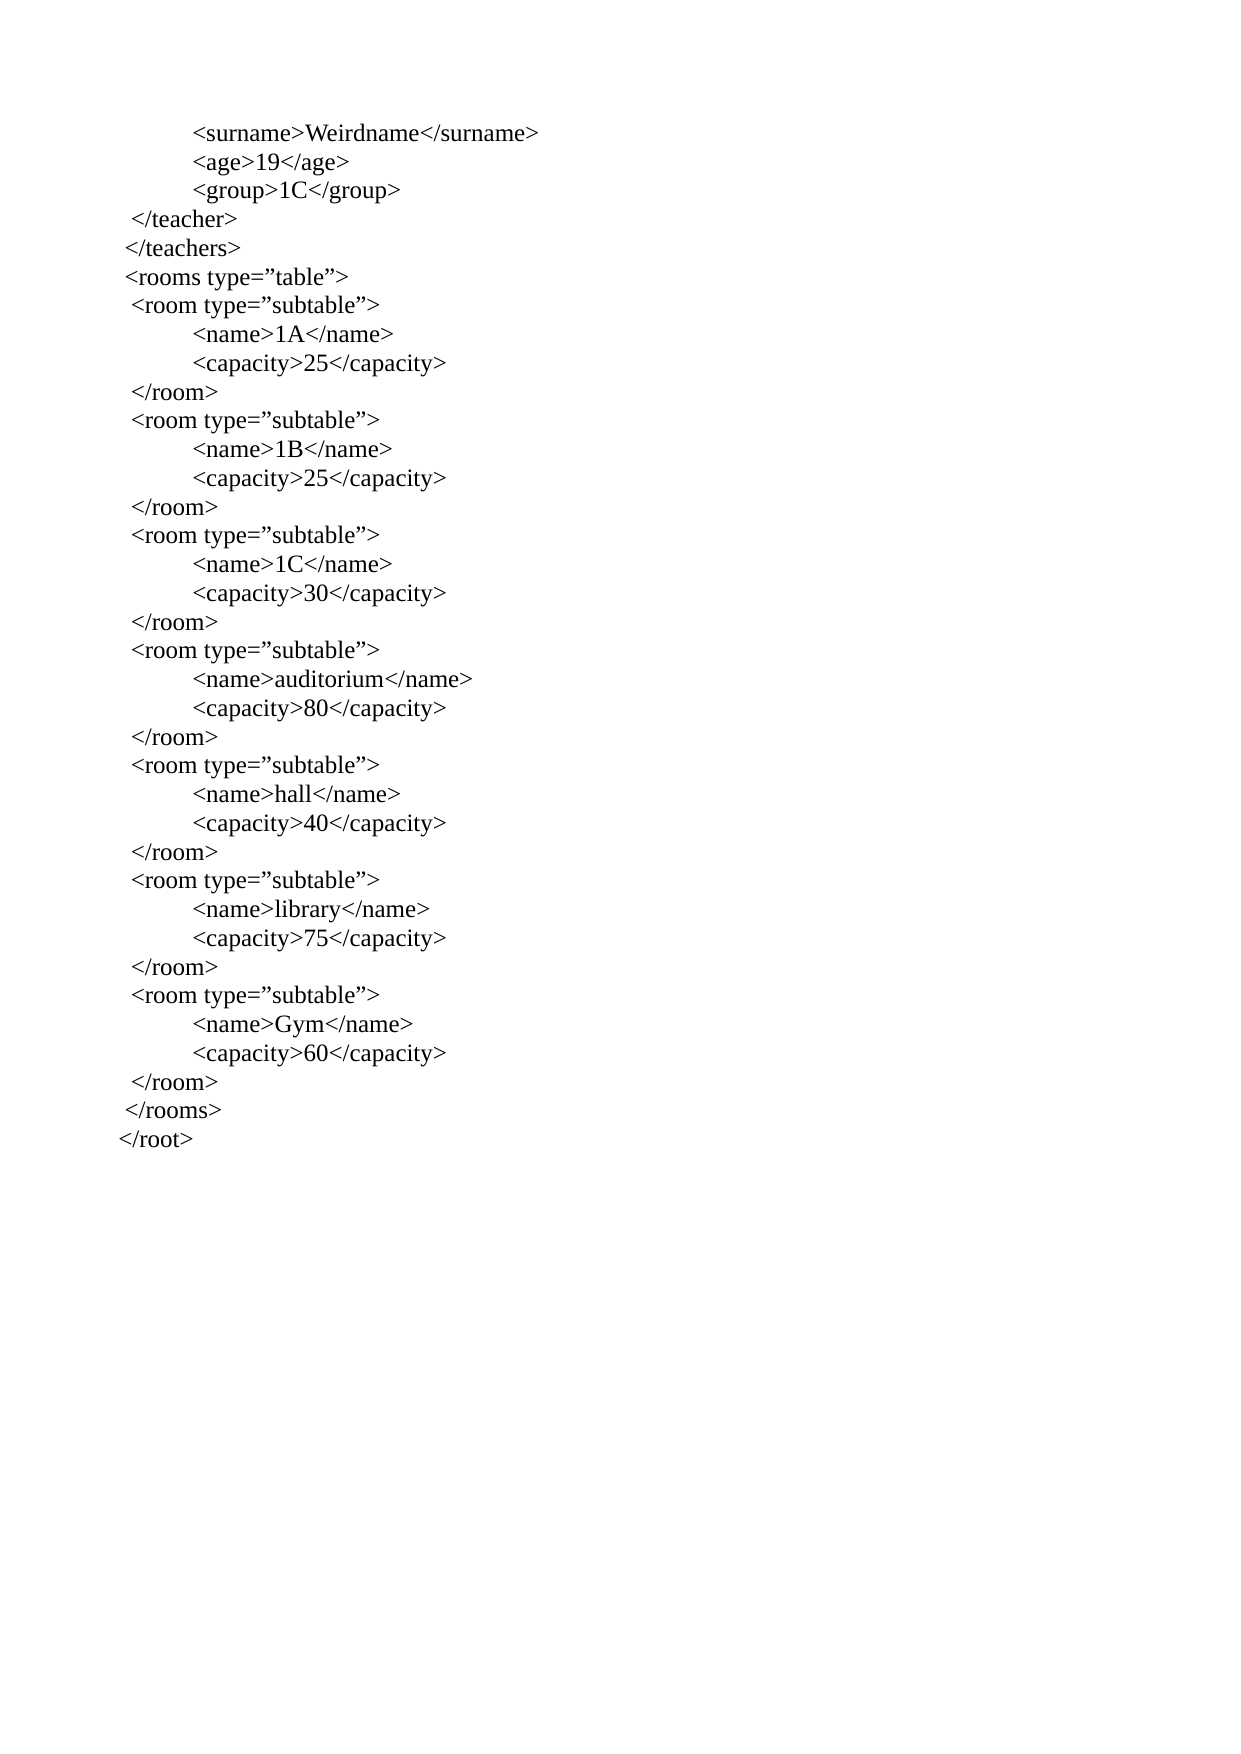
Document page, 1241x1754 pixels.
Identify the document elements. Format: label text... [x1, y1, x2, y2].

text <group>1C</group> [118, 176, 1122, 204]
text <capacity>25</capacity> [118, 463, 1122, 492]
text </root> [118, 1124, 1122, 1153]
text </room> [118, 952, 1122, 981]
text </room> [118, 492, 1122, 521]
text <surname>Weirdname</surname> [118, 118, 1122, 147]
text <capacity>60</capacity> [118, 1038, 1122, 1067]
text <rooms type=”table”> [118, 262, 1122, 291]
text <capacity>75</capacity> [118, 923, 1122, 952]
text <name>Gym</name> [118, 1009, 1122, 1038]
text <name>hall</name> [118, 779, 1122, 808]
text <room type=”subtable”> [118, 636, 1122, 664]
text <name>1C</name> [118, 549, 1122, 578]
text <name>1B</name> [118, 434, 1122, 463]
text <room type=”subtable”> [118, 406, 1122, 434]
text <room type=”subtable”> [118, 751, 1122, 779]
text <age>19</age> [118, 147, 1122, 176]
text <room type=”subtable”> [118, 291, 1122, 319]
text </rooms> [118, 1096, 1122, 1124]
text </teachers> [118, 233, 1122, 262]
text <room type=”subtable”> [118, 521, 1122, 549]
text </room> [118, 607, 1122, 636]
text </room> [118, 377, 1122, 406]
text <capacity>25</capacity> [118, 348, 1122, 377]
text </room> [118, 837, 1122, 866]
text <capacity>30</capacity> [118, 578, 1122, 607]
text </room> [118, 722, 1122, 751]
text </teacher> [118, 204, 1122, 233]
text <name>1A</name> [118, 319, 1122, 348]
text <name>auditorium</name> [118, 664, 1122, 693]
text <name>library</name> [118, 894, 1122, 923]
text </room> [118, 1067, 1122, 1096]
text <room type=”subtable”> [118, 866, 1122, 894]
text <capacity>40</capacity> [118, 808, 1122, 837]
text <capacity>80</capacity> [118, 693, 1122, 722]
text <room type=”subtable”> [118, 981, 1122, 1009]
